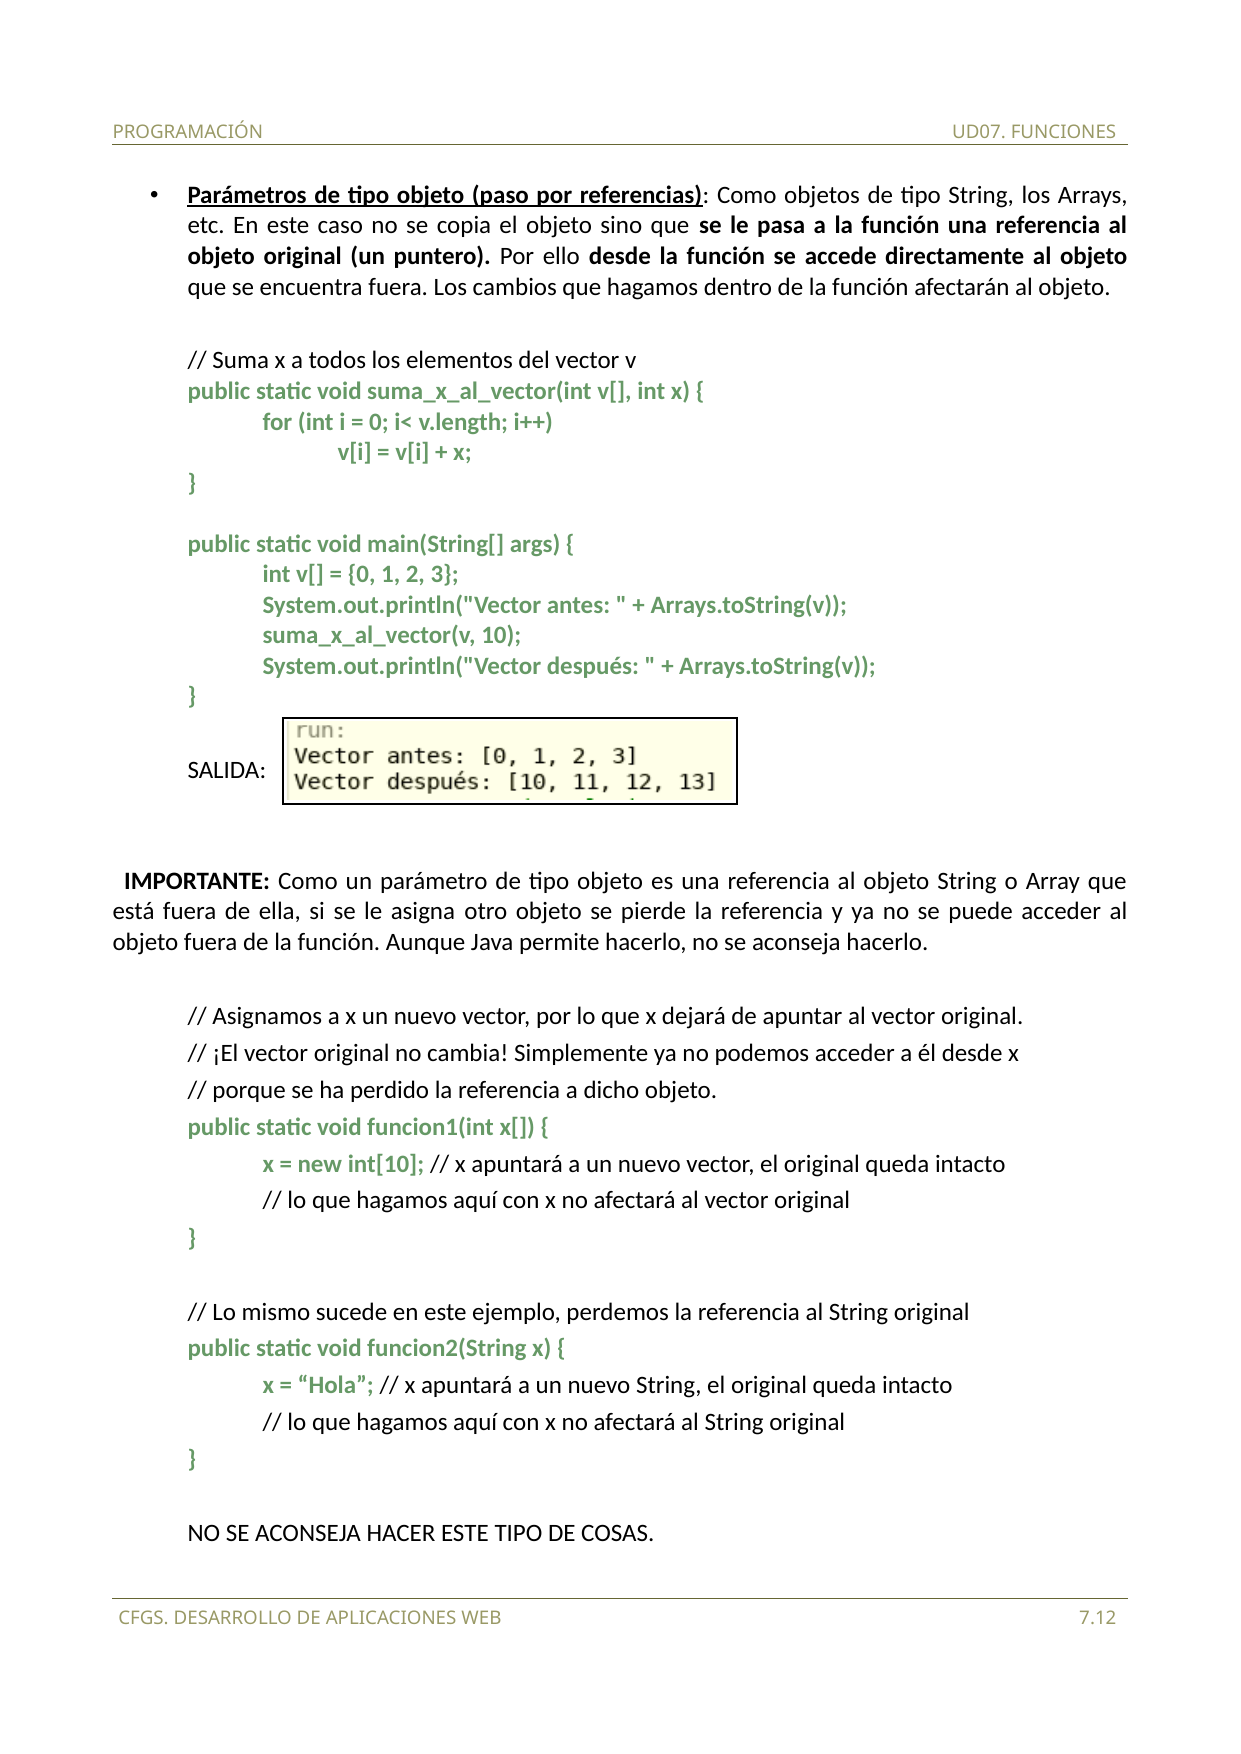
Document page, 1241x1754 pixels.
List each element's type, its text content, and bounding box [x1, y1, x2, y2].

text x = “Hola”; // x apuntará a un nuevo String, el original queda intacto [112, 1369, 1128, 1400]
text // lo que hagamos aquí con x no afectará al String original [112, 1407, 1128, 1437]
text // porque se ha perdido la referencia a dicho objeto. [112, 1074, 1128, 1104]
text // lo que hagamos aquí con x no afectará al vector original [112, 1185, 1128, 1215]
text // Asignamos a x un nuevo vector, por lo que x dejará de apuntar al vector original. [112, 1000, 1128, 1030]
text x = new int[10]; // x apuntará a un nuevo vector, el original queda intacto [112, 1148, 1128, 1178]
text } [112, 1443, 1128, 1474]
text // ¡El vector original no cambia! Simplemente ya no podemos acceder a él desde x [112, 1037, 1128, 1067]
text public static void funcion1(int x[]) { [112, 1111, 1128, 1141]
text public static void main(String[] args) { [112, 528, 1128, 558]
text int v[] = {0, 1, 2, 3}; [112, 558, 1128, 589]
picture [286, 721, 733, 800]
text IMPORTANTE: Como un parámetro de tipo objeto es una referencia al objeto String o Array que está fuera de ella, si se le asigna otro objeto se pierde la referencia y ya no se puede acceder al objeto fuera de la función. Aunque Java permite hacerlo, no se aconseja hacerlo. [112, 865, 1128, 956]
text } [112, 1222, 1128, 1252]
text // Lo mismo sucede en este ejemplo, perdemos la referencia al String original [112, 1296, 1128, 1326]
text v[i] = v[i] + x; [112, 436, 1128, 467]
text suma_x_al_vector(v, 10); [112, 619, 1128, 650]
text // Suma x a todos los elementos del vector v [112, 345, 1128, 375]
text } [112, 467, 1128, 497]
text public static void funcion2(String x) { [112, 1333, 1128, 1363]
text [738, 754, 1128, 784]
text for (int i = 0; i< v.length; i++) [112, 406, 1128, 436]
text SALIDA: [112, 754, 282, 784]
text System.out.println("Vector antes: " + Arrays.toString(v)); [112, 589, 1128, 619]
text public static void suma_x_al_vector(int v[], int x) { [112, 375, 1128, 406]
list Parámetros de tipo objeto (paso por referencias): Como objetos de tipo String, los Arrays, etc. En este caso no se copia el objeto sino que se le pasa a la función una referencia al objeto original (un puntero). Por ello desde la función se accede directamente al objeto que se encuentra fuera. Los cambios que hagamos dentro de la función afectarán al objeto. [150, 179, 1128, 301]
text NO SE ACONSEJA HACER ESTE TIPO DE COSAS. [112, 1517, 1128, 1548]
text System.out.println("Vector después: " + Arrays.toString(v)); [112, 650, 1128, 680]
text } [112, 680, 1128, 711]
